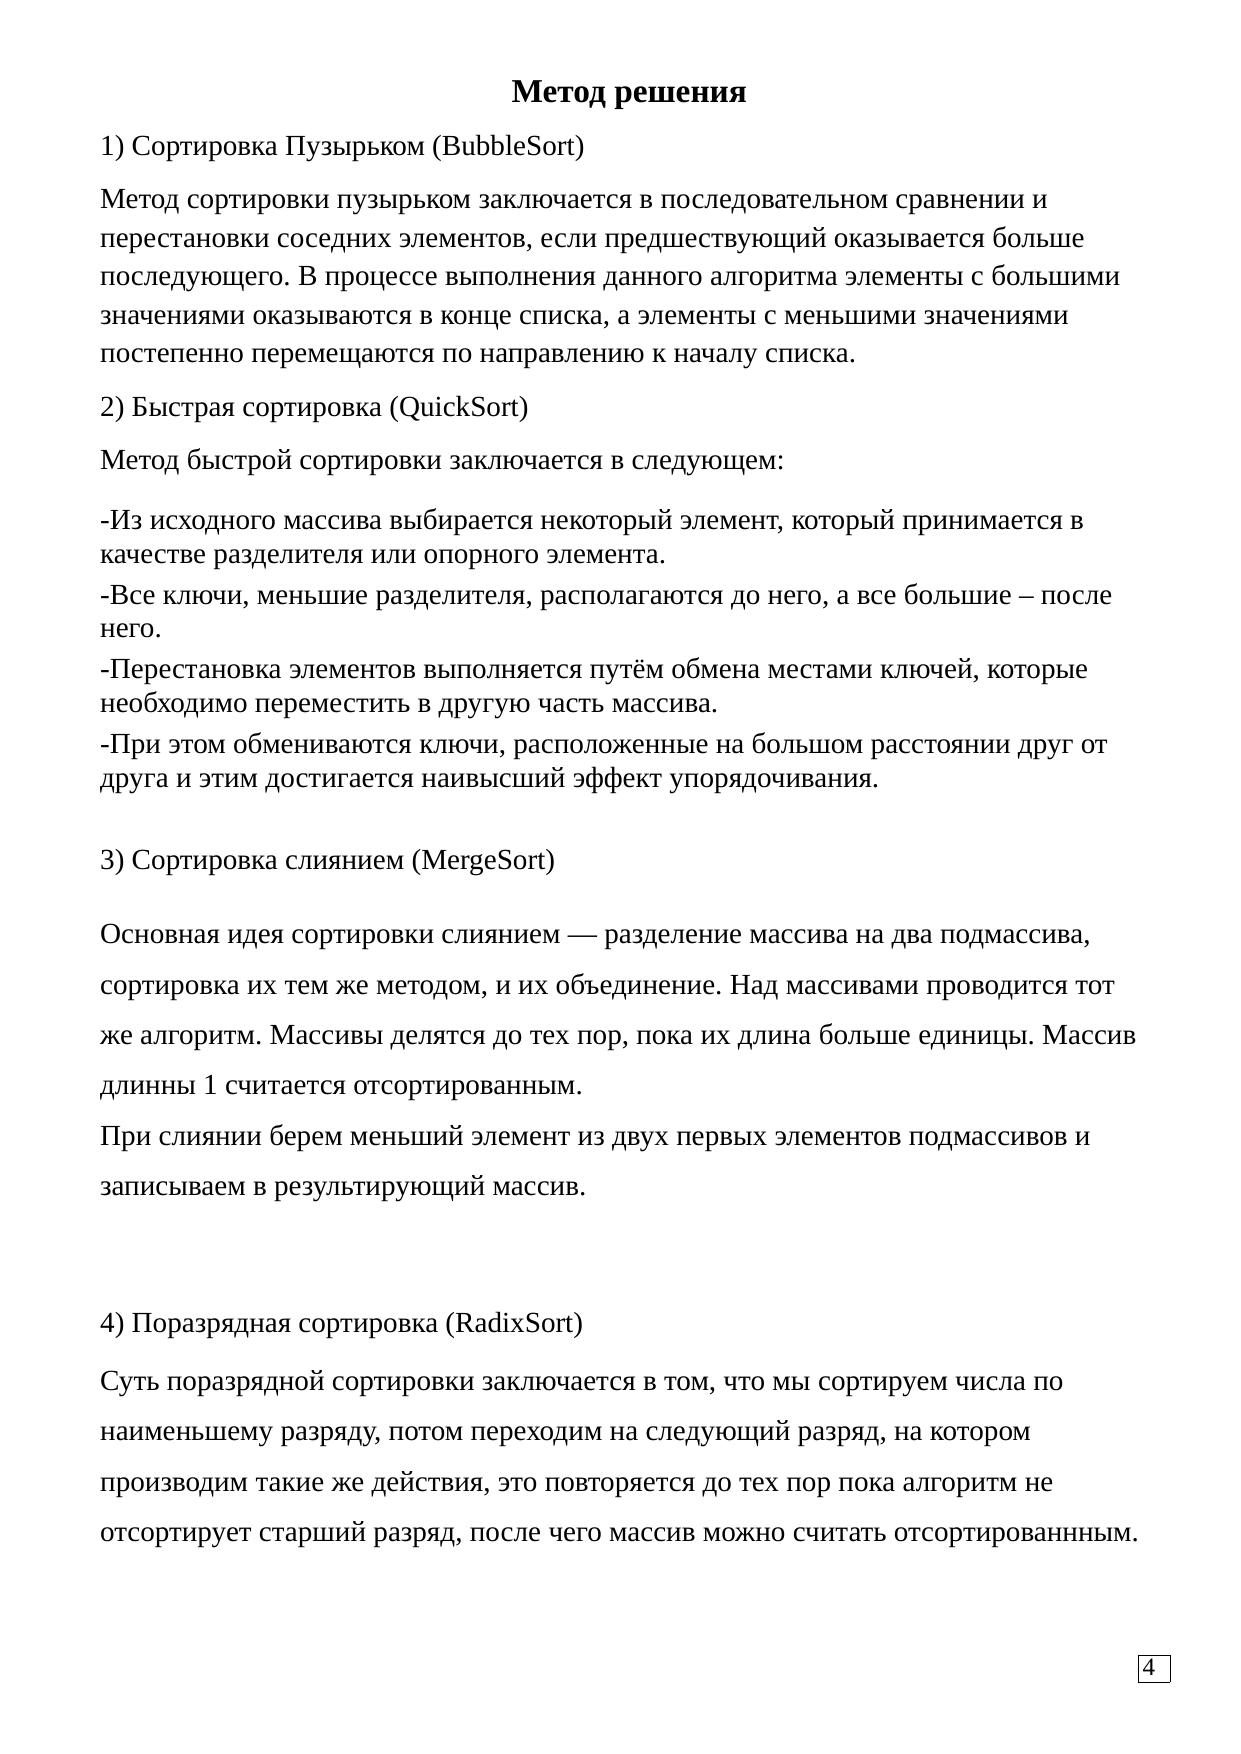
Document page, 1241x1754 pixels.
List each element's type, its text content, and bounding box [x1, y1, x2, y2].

text Основная идея сортировки слиянием — разделение массива на два подмассива, сортировка их тем же методом, и их объединение. Над массивами проводится тот же алгоритм. Массивы делятся до тех пор, пока их длина больше единицы. Массив длинны 1 считается отсортированным. При слиянии берем меньший элемент из двух первых элементов подмассивов и записываем в результирующий массив. [100, 916, 1141, 1202]
text 2) Быстрая сортировка (QuickSort) [100, 389, 1141, 422]
text 4) Поразрядная сортировка (RadixSort) [100, 1305, 1141, 1339]
text 3) Сортировка слиянием (MergeSort) [100, 842, 1141, 909]
text Суть поразрядной сортировки заключается в том, что мы сортируем числа по наименьшему разряду, потом переходим на следующий разряд, на котором производим такие же действия, это повторяется до тех пор пока алгоритм не отсортирует старший разряд, после чего массив можно считать отсортированнным. [100, 1363, 1141, 1547]
subtitle Метод решения [118, 71, 1141, 109]
text -При этом обмениваются ключи, расположенные на большом расстоянии друг от друга и этим достигается наивысший эффект упорядочивания. [100, 726, 1141, 793]
text Метод сортировки пузырьком заключается в последовательном сравнении и перестановки соседних элементов, если предшествующий оказывается больше последующего. В процессе выполнения данного алгоритма элементы с большими значениями оказываются в конце списка, а элементы с меньшими значениями постепенно перемещаются по направлению к началу списка. [100, 181, 1141, 369]
text 1) Сортировка Пузырьком (BubbleSort) [100, 128, 1141, 162]
text Метод быстрой сортировки заключается в следующем: [100, 442, 1141, 475]
text -Все ключи, меньшие разделителя, располагаются до него, а все большие – после него. [100, 577, 1141, 644]
text -Перестановка элементов выполняется путём обмена местами ключей, которые необходимо переместить в другую часть массива. [100, 652, 1141, 719]
text -Из исходного массива выбирается некоторый элемент, который принимается в качестве разделителя или опорного элемента. [100, 502, 1141, 569]
